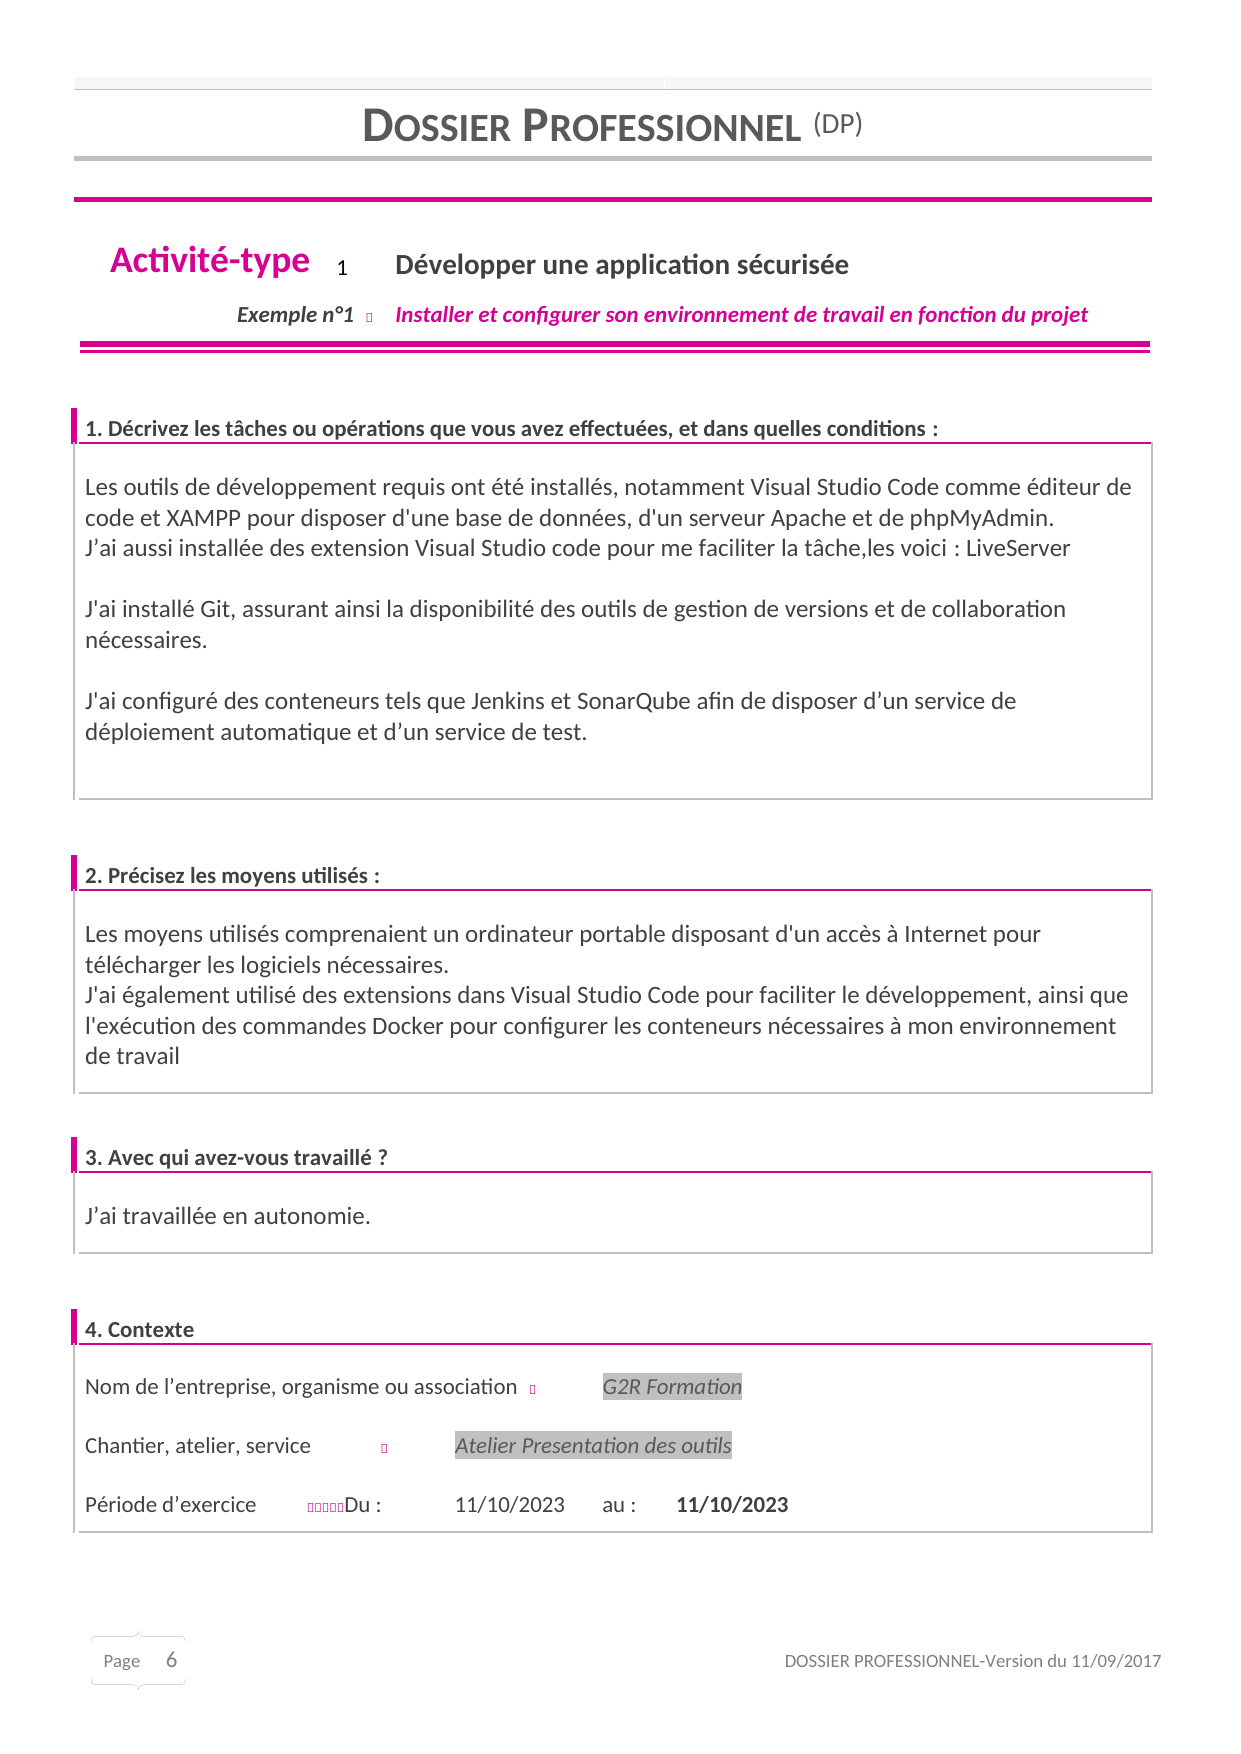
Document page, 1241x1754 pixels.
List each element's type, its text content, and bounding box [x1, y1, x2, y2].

table_cell 4. Contexte [77, 1309, 1152, 1343]
table_cell [75, 889, 1151, 912]
table_header 1 [325, 230, 384, 282]
table_cell [1093, 800, 1152, 834]
table_cell Les outils de développement requis ont été installés, notamment Visual Studio Code comme éditeur de code et XAMPP pour disposer d'une base de données, d'un serveur Apache et de phpMyAdmin. J’ai aussi installée des extension Visual Studio code pour me faciliter la tâche,les voici : LiveServer J'ai installé Git, assurant ainsi la disponibilité des outils de gestion de versions et de collaboration nécessaires. J'ai configuré des conteneurs tels que Jenkins et SonarQube afin de disposer d’un service de déploiement automatique et d’un service de test. [75, 466, 1151, 777]
table_cell Exemple n°1  [74, 282, 384, 341]
table_cell [75, 1231, 1151, 1252]
table_cell [1093, 1533, 1152, 1567]
table_header Développer une application sécurisée [384, 230, 1152, 282]
table_cell [75, 442, 1151, 466]
table_cell [578, 1345, 1151, 1366]
table_cell [74, 341, 1152, 387]
table_cell [74, 1092, 1152, 1116]
table_cell [75, 1343, 578, 1366]
table_cell 2. Précisez les moyens utilisés : [77, 855, 1152, 889]
table_cell Période d’exercice Du : 11/10/2023 au : 11/10/2023 [75, 1472, 1151, 1531]
table_cell [1093, 1254, 1152, 1288]
table_cell Les moyens utilisés comprenaient un ordinateur portable disposant d'un accès à Internet pour télécharger les logiciels nécessaires. J'ai également utilisé des extensions dans Visual Studio Code pour faciliter le développement, ainsi que l'exécution des commandes Docker pour configurer les conteneurs nécessaires à mon environnement de travail [75, 913, 1151, 1071]
table_cell Chantier, atelier, service  [75, 1413, 444, 1472]
table_cell [74, 387, 1152, 408]
table_cell Installer et configurer son environnement de travail en fonction du projet [384, 282, 1152, 341]
table_cell 1. Décrivez les tâches ou opérations que vous avez effectuées, et dans quelles conditions : [77, 408, 1152, 442]
table_cell [75, 1171, 1151, 1194]
table_cell 3. Avec qui avez-vous travaillé ? [77, 1137, 1152, 1171]
table_cell J’ai travaillée en autonomie. [75, 1194, 1151, 1231]
table_cell Atelier Presentation des outils [444, 1413, 1151, 1472]
table_cell [74, 1252, 1093, 1288]
table_cell [74, 834, 1152, 855]
table_cell [75, 777, 1151, 798]
table_cell [74, 1116, 1152, 1137]
table_cell [74, 798, 1093, 834]
table_cell G2R Formation [578, 1366, 1151, 1413]
table_cell [74, 1531, 1093, 1567]
table_cell [74, 1288, 1152, 1309]
table_cell [75, 1071, 1151, 1092]
table_cell Nom de l’entreprise, organisme ou association  [75, 1366, 578, 1413]
table_header Activité-type [74, 230, 325, 282]
